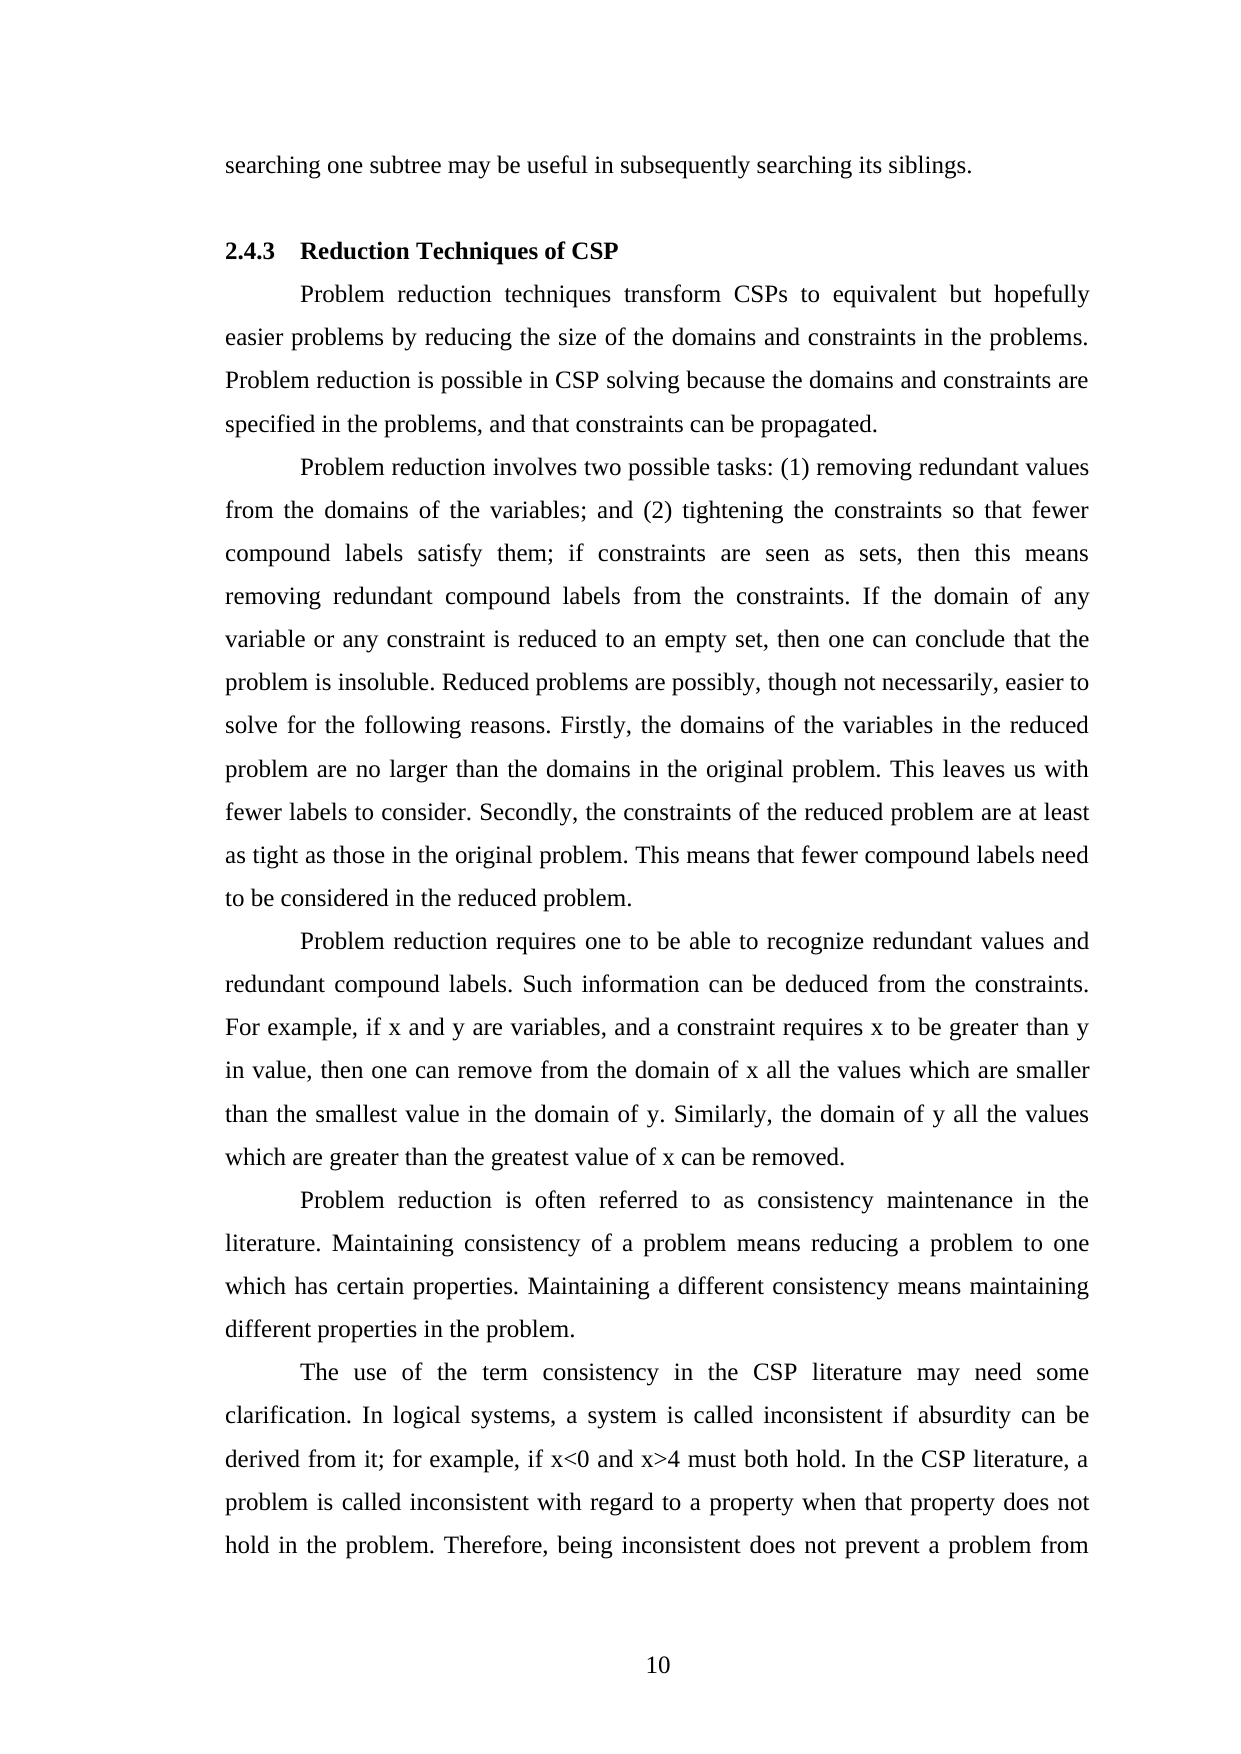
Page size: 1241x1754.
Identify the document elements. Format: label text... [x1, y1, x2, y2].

text Problem reduction involves two possible tasks: (1) removing redundant values from the domains of the variables; and (2) tightening the constraints so that fewer compound labels satisfy them; if constraints are seen as sets, then this means removing redundant compound labels from the constraints. If the domain of any variable or any constraint is reduced to an empty set, then one can conclude that the problem is insoluble. Reduced problems are possibly, though not necessarily, easier to solve for the following reasons. Firstly, the domains of the variables in the reduced problem are no larger than the domains in the original problem. This leaves us with fewer labels to consider. Secondly, the constraints of the reduced problem are at least as tight as those in the original problem. This means that fewer compound labels need to be considered in the reduced problem. [225, 452, 1091, 912]
text Problem reduction is often referred to as consistency maintenance in the literature. Maintaining consistency of a problem means reducing a problem to one which has certain properties. Maintaining a different consistency means maintaining different properties in the problem. [225, 1185, 1091, 1343]
text Problem reduction requires one to be able to recognize redundant values and redundant compound labels. Such information can be deduced from the constraints. For example, if x and y are variables, and a constraint requires x to be greater than y in value, then one can remove from the domain of x all the values which are smaller than the smallest value in the domain of y. Similarly, the domain of y all the values which are greater than the greatest value of x can be removed. [225, 926, 1091, 1171]
text The use of the term consistency in the CSP literature may need some clarification. In logical systems, a system is called inconsistent if absurdity can be derived from it; for example, if x<0 and x>4 must both hold. In the CSP literature, a problem is called inconsistent with regard to a property when that property does not hold in the problem. Therefore, being inconsistent does not prevent a problem from [225, 1357, 1091, 1559]
text 2.4.3 Reduction Techniques of CSP [225, 236, 1091, 265]
text Problem reduction techniques transform CSPs to equivalent but hopefully easier problems by reducing the size of the domains and constraints in the problems. Problem reduction is possible in CSP solving because the domains and constraints are specified in the problems, and that constraints can be propagated. [225, 279, 1091, 437]
text searching one subtree may be useful in subsequently searching its siblings. [225, 150, 1091, 179]
